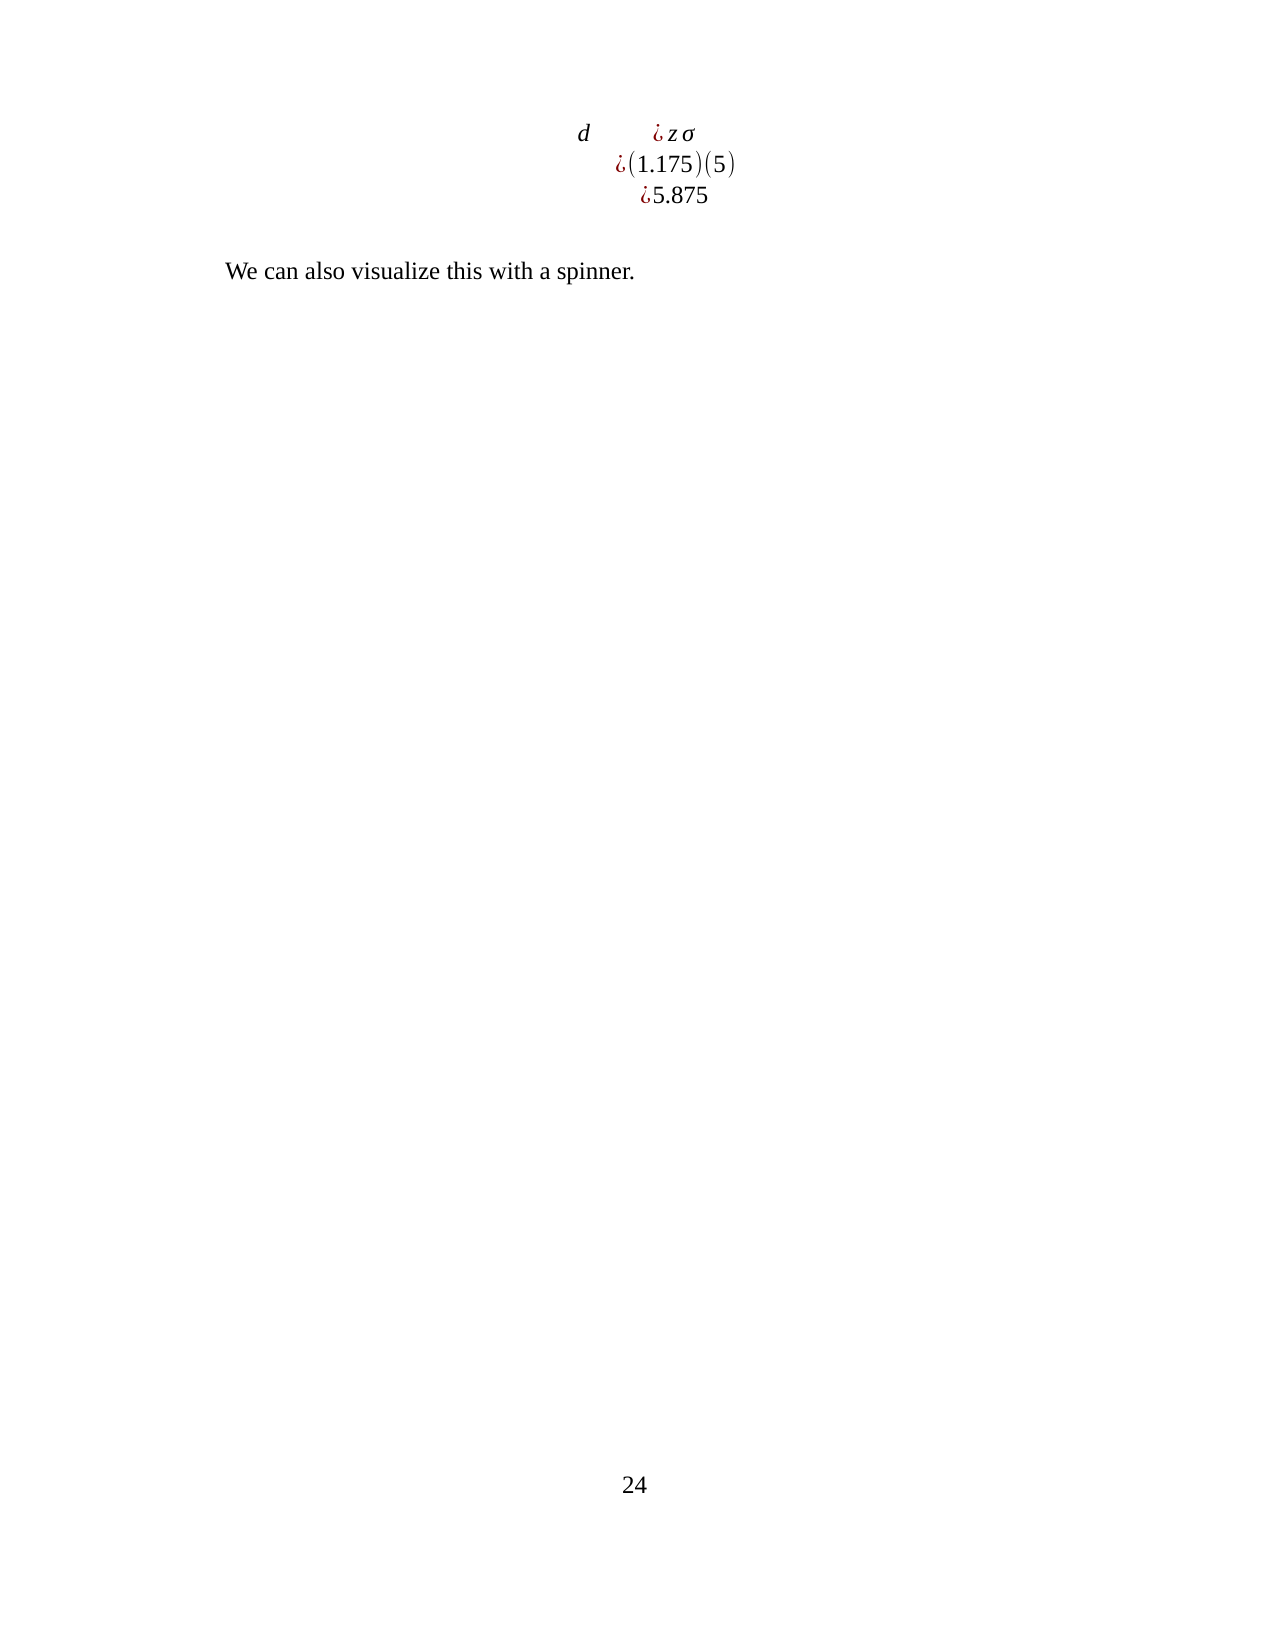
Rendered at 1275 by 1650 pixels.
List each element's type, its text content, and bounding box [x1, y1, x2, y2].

list We can also visualize this with a spinner. [187, 256, 1125, 284]
